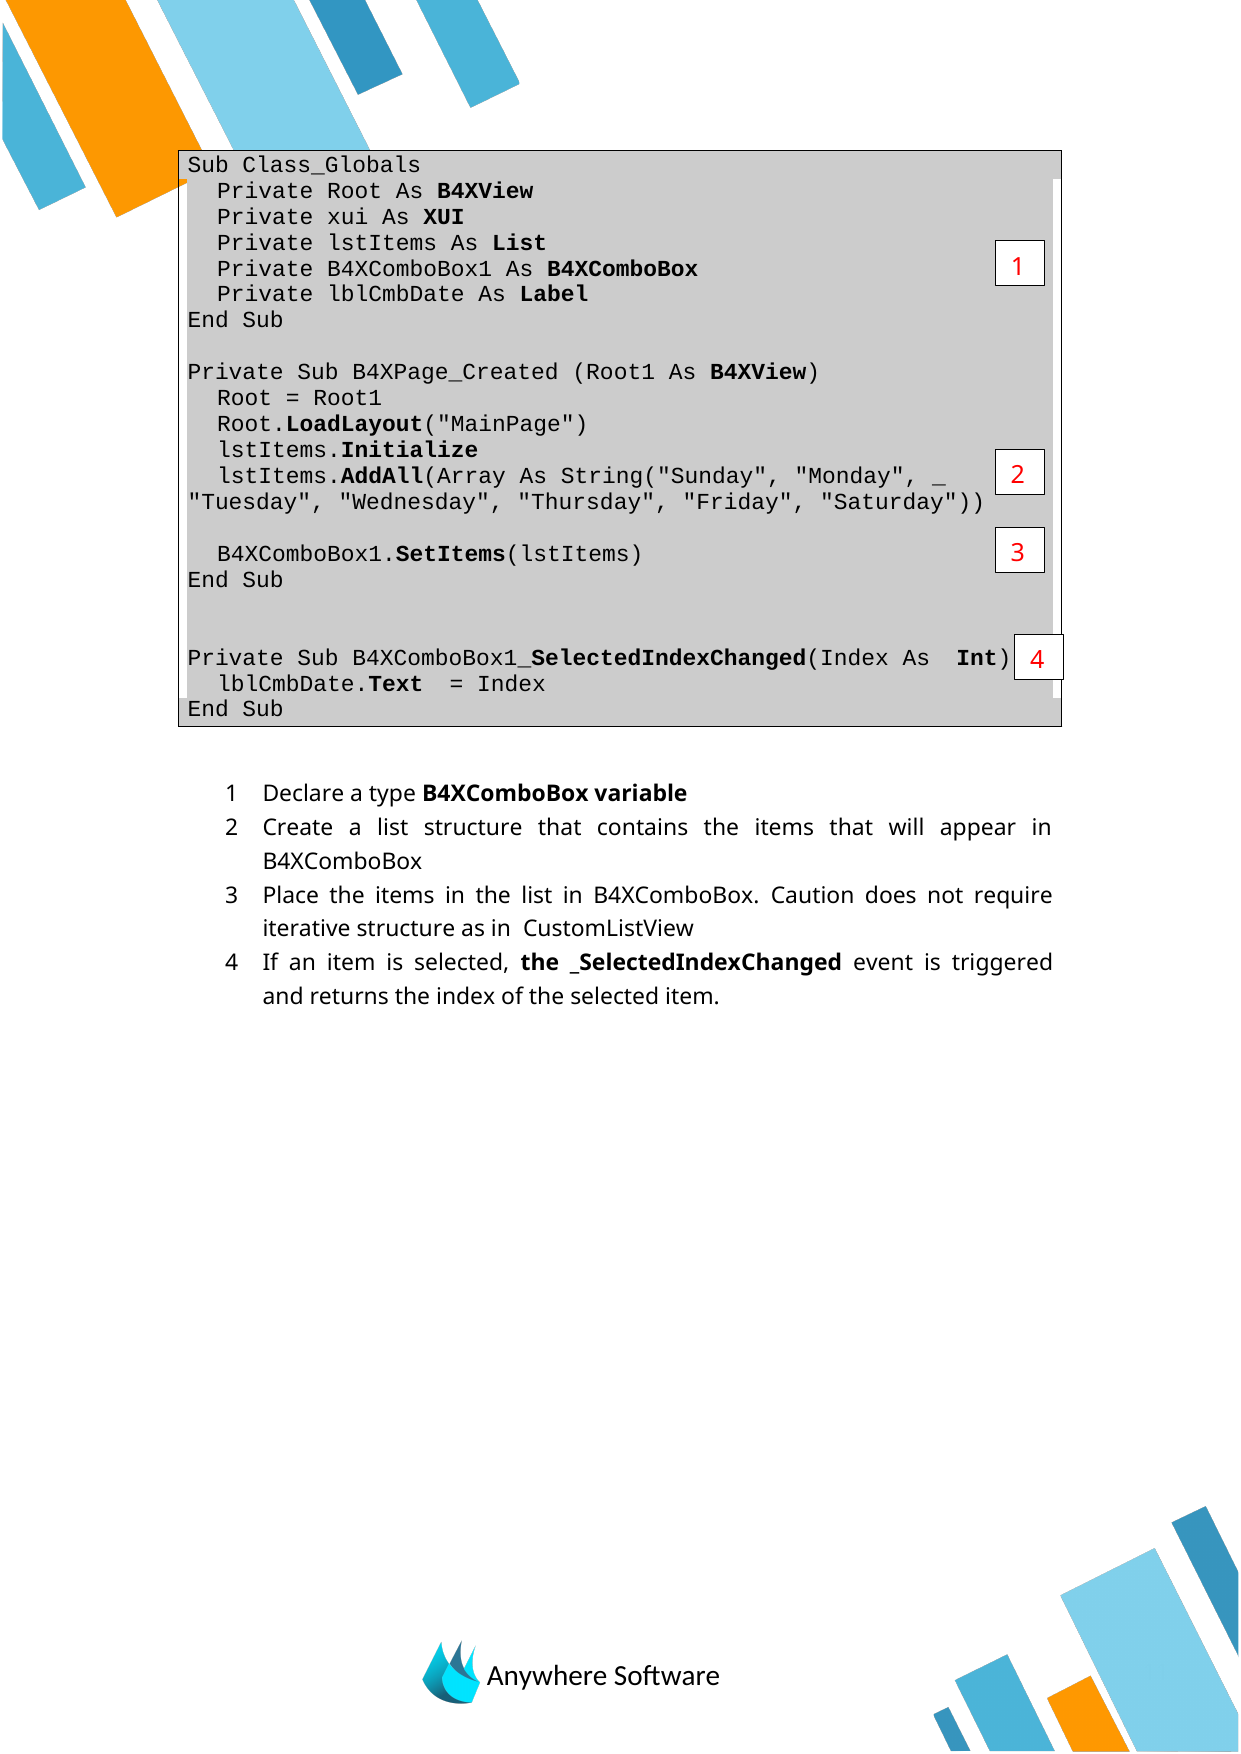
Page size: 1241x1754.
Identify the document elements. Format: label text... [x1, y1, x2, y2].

text Private lstItems As List [187, 231, 1053, 257]
list If an item is selected, the _SelectedIndexChanged event is triggered and returns the index of the selected item. [225, 946, 1053, 1011]
text End Sub [187, 309, 1053, 335]
text Private Sub B4XPage_Created (Root1 As B4XView) [187, 361, 1053, 387]
text Private lblCmbDate As Label [187, 283, 1053, 309]
picture [933, 1506, 1239, 1752]
list Declare a type B4XComboBox variable [225, 777, 1053, 808]
text 3 [1010, 535, 1029, 565]
text 1 [1011, 248, 1029, 278]
text Root.LoadLayout("MainPage") [187, 412, 1053, 438]
picture [2, 0, 520, 256]
text 4 [1030, 642, 1049, 672]
text lstItems.Initialize [187, 438, 1053, 464]
picture [422, 1640, 481, 1704]
text lblCmbDate.Text = Index [187, 672, 1053, 695]
text Private Root As B4XView [187, 179, 1053, 205]
text Private xui As XUI [187, 205, 1053, 231]
list Place the items in the list in B4XComboBox. Caution does not require iterative structure as in CustomListView [225, 878, 1053, 943]
list Create a list structure that contains the items that will appear in B4XComboBox [225, 811, 1053, 876]
text lstItems.AddAll(Array As String("Sunday", "Monday", _ [187, 464, 995, 490]
text Root = Root1 [187, 387, 1053, 412]
picture [179, 179, 187, 256]
text Sub Class_Globals [179, 151, 1061, 179]
text Private Sub B4XComboBox1_SelectedIndexChanged(Index As Int) [187, 646, 1014, 672]
text B4XComboBox1.SetItems(lstItems) [187, 542, 995, 568]
text End Sub [179, 695, 1061, 726]
text 2 [1010, 457, 1029, 487]
text Private B4XComboBox1 As B4XComboBox [187, 257, 995, 283]
text "Tuesday", "Wednesday", "Thursday", "Friday", "Saturday")) [187, 490, 1053, 516]
text End Sub [187, 568, 1053, 594]
